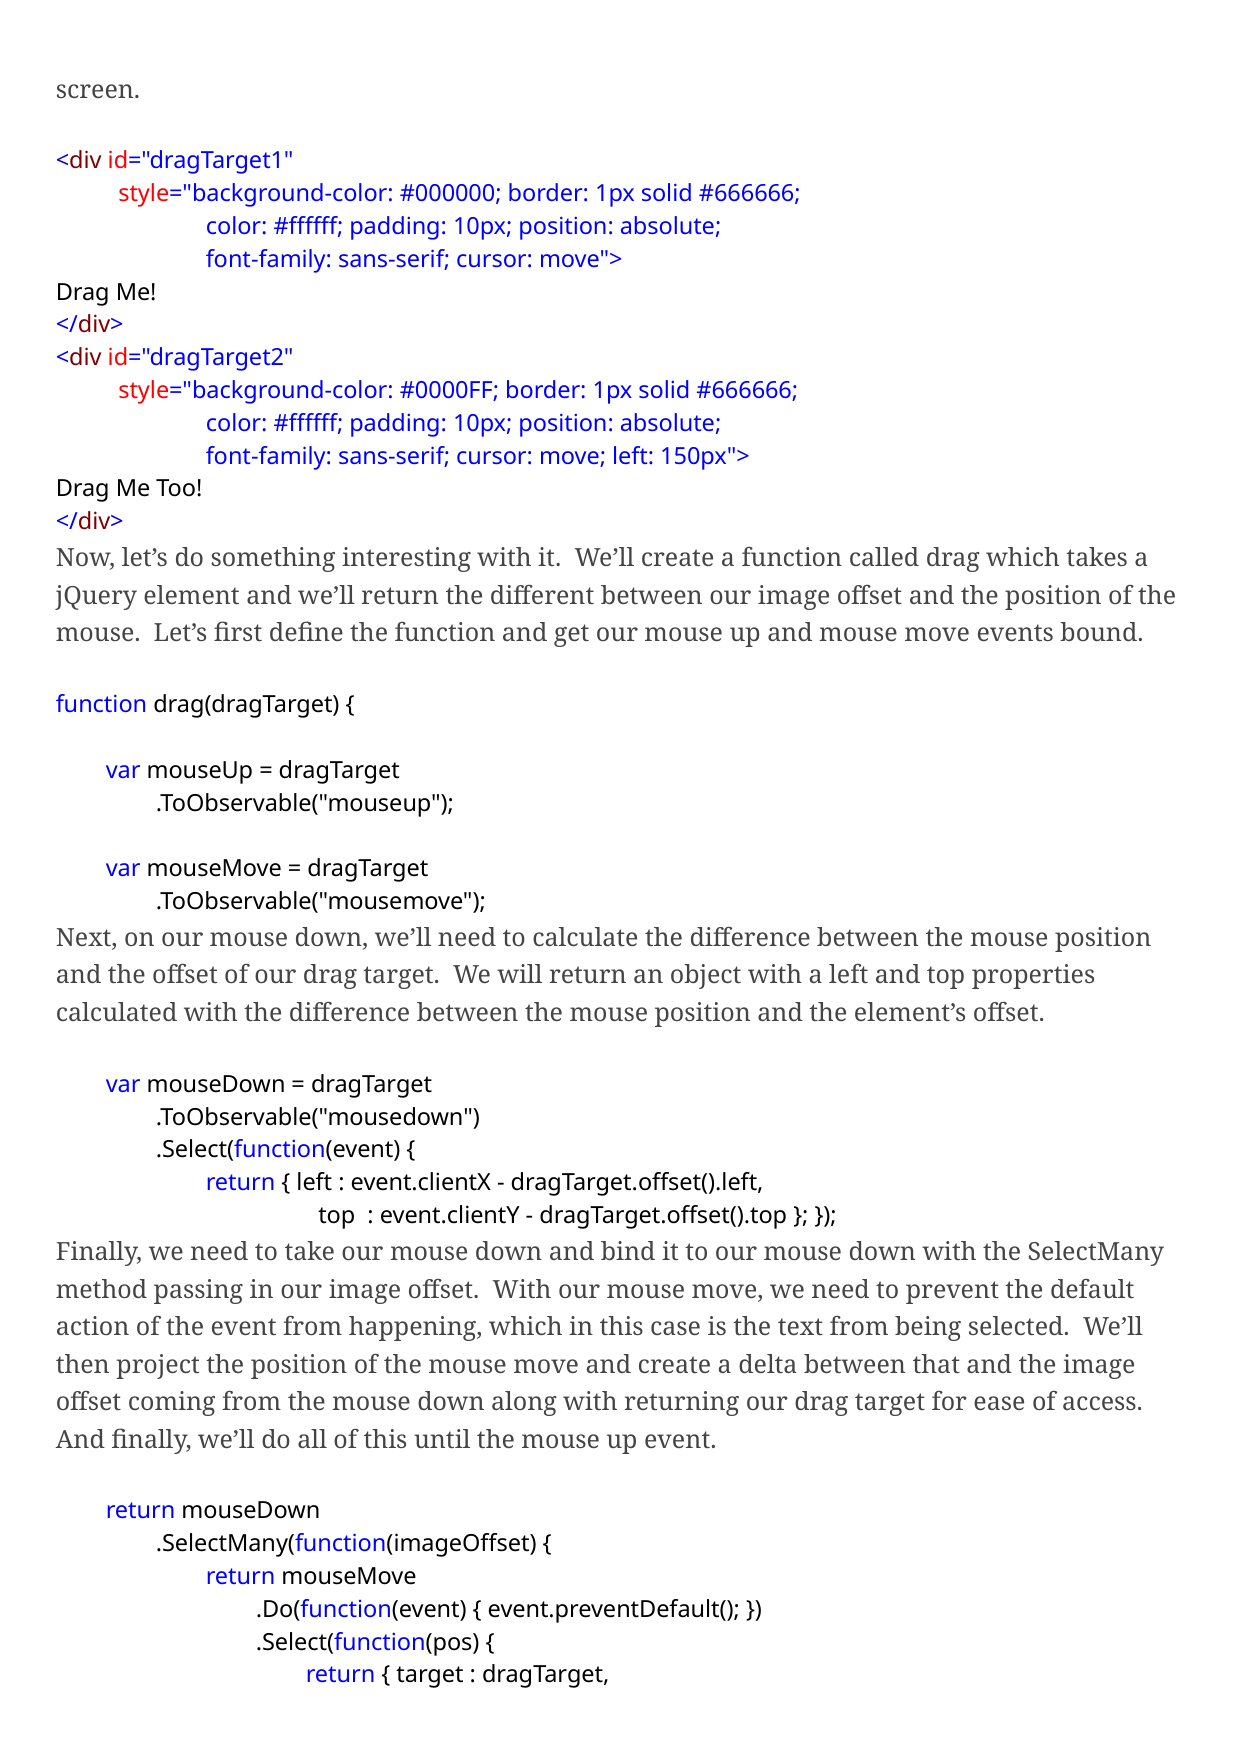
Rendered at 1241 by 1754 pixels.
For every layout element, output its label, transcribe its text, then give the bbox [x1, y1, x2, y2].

text .Do(function(event) { event.preventDefault(); }) [56, 1591, 1178, 1624]
text .ToObservable("mousemove"); [56, 883, 1178, 916]
text top : event.clientY - dragTarget.offset().top }; }); [56, 1197, 1178, 1230]
text <div id="dragTarget2" [56, 340, 1178, 372]
text .ToObservable("mousedown") [56, 1099, 1178, 1132]
text Next, on our mouse down, we’ll need to calculate the difference between the mouse position and the offset of our drag target. We will return an object with a left and top properties calculated with the difference between the mouse position and the element’s offset. [56, 916, 1178, 1029]
text return mouseDown [56, 1493, 1178, 1526]
text var mouseUp = dragTarget [56, 752, 1178, 785]
text Now, let’s do something interesting with it. We’ll create a function called drag which takes a jQuery element and we’ll return the different between our image offset and the position of the mouse. Let’s first define the function and get our mouse up and mouse move events bound. [56, 537, 1178, 649]
text Drag Me Too! [56, 471, 1178, 504]
text .Select(function(pos) { [56, 1624, 1178, 1657]
text color: #ffffff; padding: 10px; position: absolute; [56, 405, 1178, 438]
text font-family: sans-serif; cursor: move"> [56, 241, 1178, 274]
text <div id="dragTarget1" [56, 143, 1178, 176]
text return { left : event.clientX - dragTarget.offset().left, [56, 1165, 1178, 1197]
text </div> [56, 307, 1178, 340]
text font-family: sans-serif; cursor: move; left: 150px"> [56, 438, 1178, 471]
text .SelectMany(function(imageOffset) { [56, 1526, 1178, 1558]
text .Select(function(event) { [56, 1132, 1178, 1165]
text color: #ffffff; padding: 10px; position: absolute; [56, 208, 1178, 241]
text screen. [56, 68, 1178, 105]
text style="background-color: #000000; border: 1px solid #666666; [56, 176, 1178, 208]
text .ToObservable("mouseup"); [56, 785, 1178, 818]
text var mouseDown = dragTarget [56, 1066, 1178, 1099]
text Finally, we need to take our mouse down and bind it to our mouse down with the SelectMany method passing in our image offset. With our mouse move, we need to prevent the default action of the event from happening, which in this case is the text from being selected. We’ll then project the position of the mouse move and create a delta between that and the image offset coming from the mouse down along with returning our drag target for ease of access. And finally, we’ll do all of this until the mouse up event. [56, 1230, 1178, 1455]
text Drag Me! [56, 274, 1178, 307]
text style="background-color: #0000FF; border: 1px solid #666666; [56, 372, 1178, 405]
text return mouseMove [56, 1558, 1178, 1591]
text return { target : dragTarget, [56, 1657, 1178, 1690]
text function drag(dragTarget) { [56, 687, 1178, 719]
text </div> [56, 504, 1178, 537]
text var mouseMove = dragTarget [56, 851, 1178, 883]
